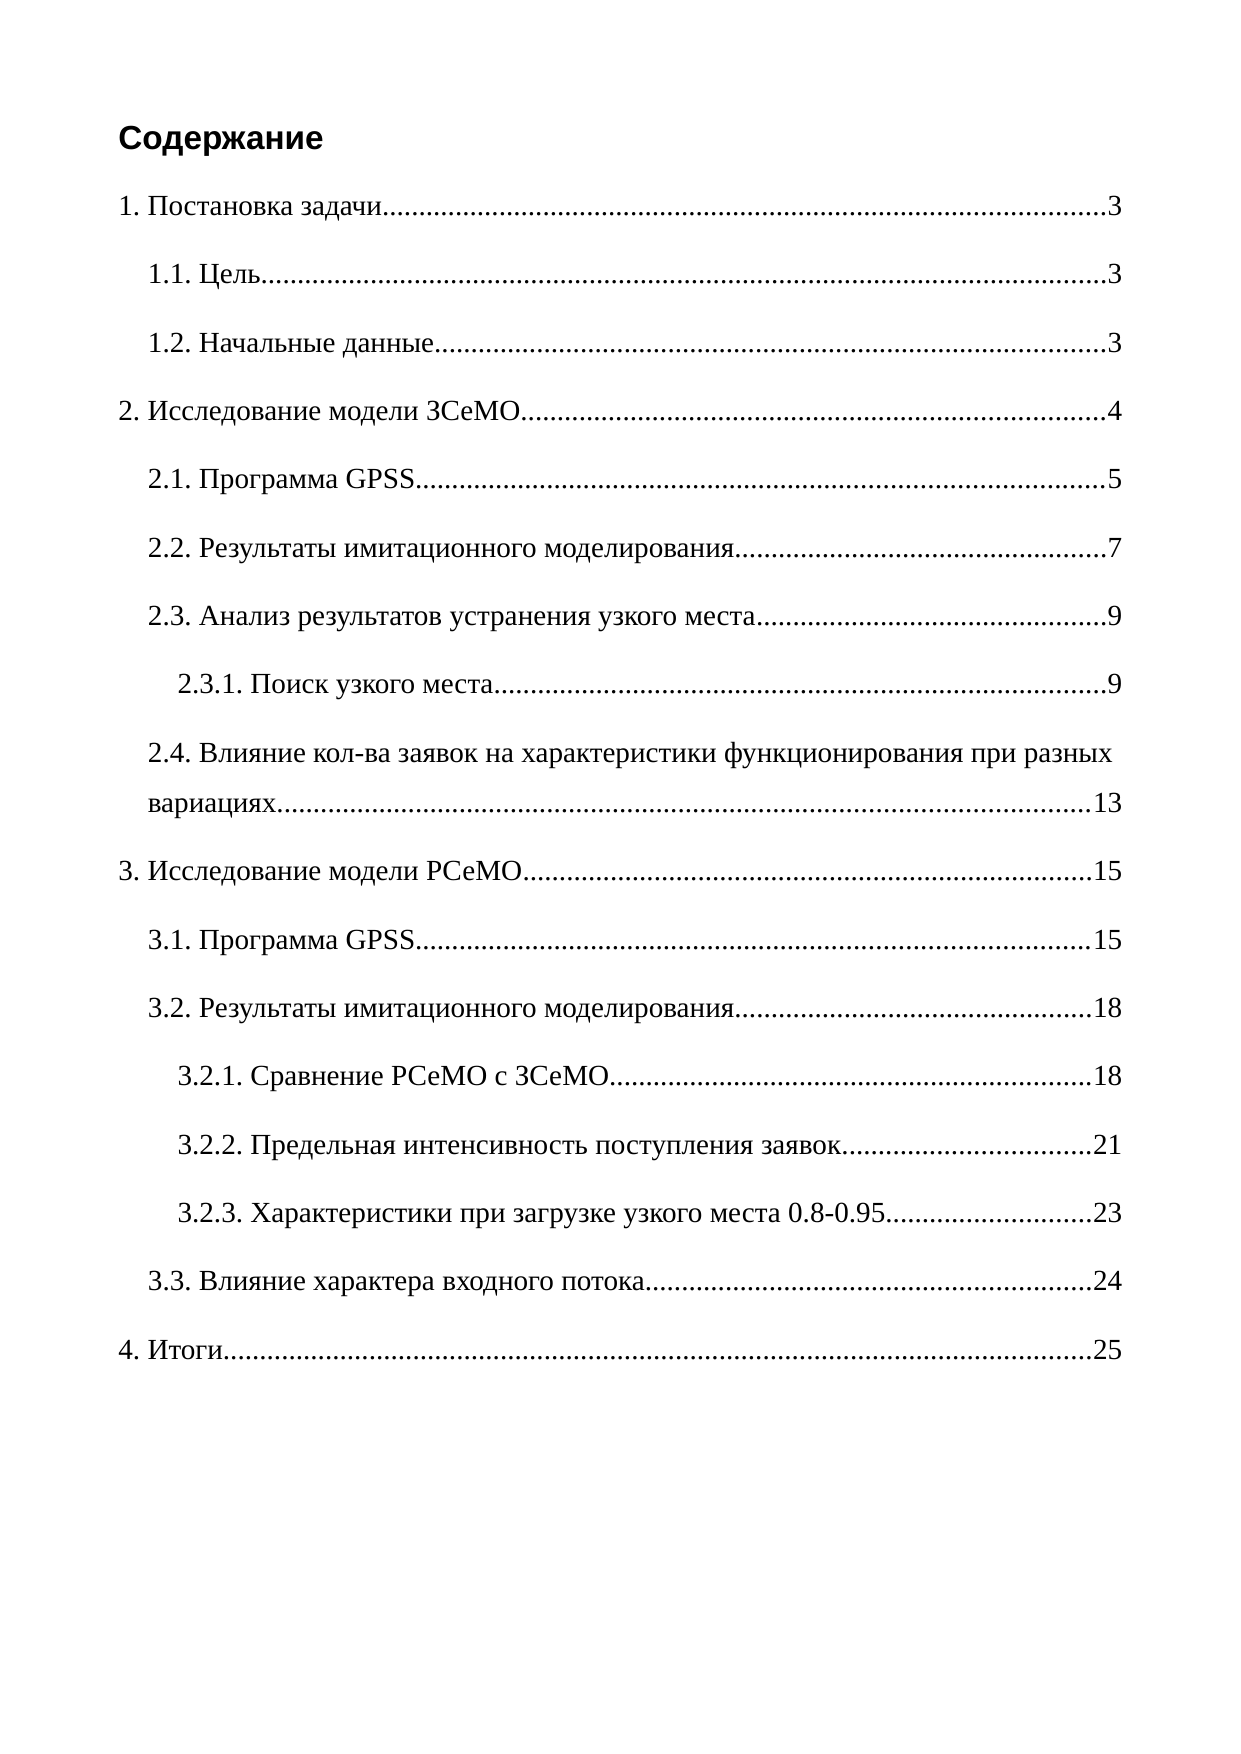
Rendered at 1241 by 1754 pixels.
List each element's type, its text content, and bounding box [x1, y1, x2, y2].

text 2.3.1. Поиск узкого места 9 [177, 667, 1122, 700]
text 2.4. Влияние кол-ва заявок на характеристики функционирования при разных вариациях 13 [148, 735, 1122, 819]
text 3.2.1. Сравнение РСеМО с ЗСеМО 18 [177, 1058, 1122, 1092]
text 2.2. Результаты имитационного моделирования 7 [148, 530, 1122, 563]
text 3.2. Результаты имитационного моделирования 18 [148, 990, 1122, 1024]
subtitle Содержание [118, 118, 1122, 157]
text 2. Исследование модели ЗСеМО 4 [118, 393, 1122, 427]
text 1. Постановка задачи 3 [118, 188, 1122, 222]
text 3.3. Влияние характера входного потока 24 [148, 1263, 1122, 1297]
text 3.1. Программа GPSS 15 [148, 922, 1122, 955]
text 1.2. Начальные данные 3 [148, 325, 1122, 358]
text 2.3. Анализ результатов устранения узкого места 9 [148, 598, 1122, 632]
text 3. Исследование модели РСеМО 15 [118, 853, 1122, 887]
text 2.1. Программа GPSS 5 [148, 462, 1122, 495]
text 4. Итоги 25 [118, 1332, 1122, 1365]
text 3.2.2. Предельная интенсивность поступления заявок 21 [177, 1127, 1122, 1160]
text 1.1. Цель 3 [148, 257, 1122, 290]
text 3.2.3. Характеристики при загрузке узкого места 0.8-0.95 23 [177, 1195, 1122, 1229]
